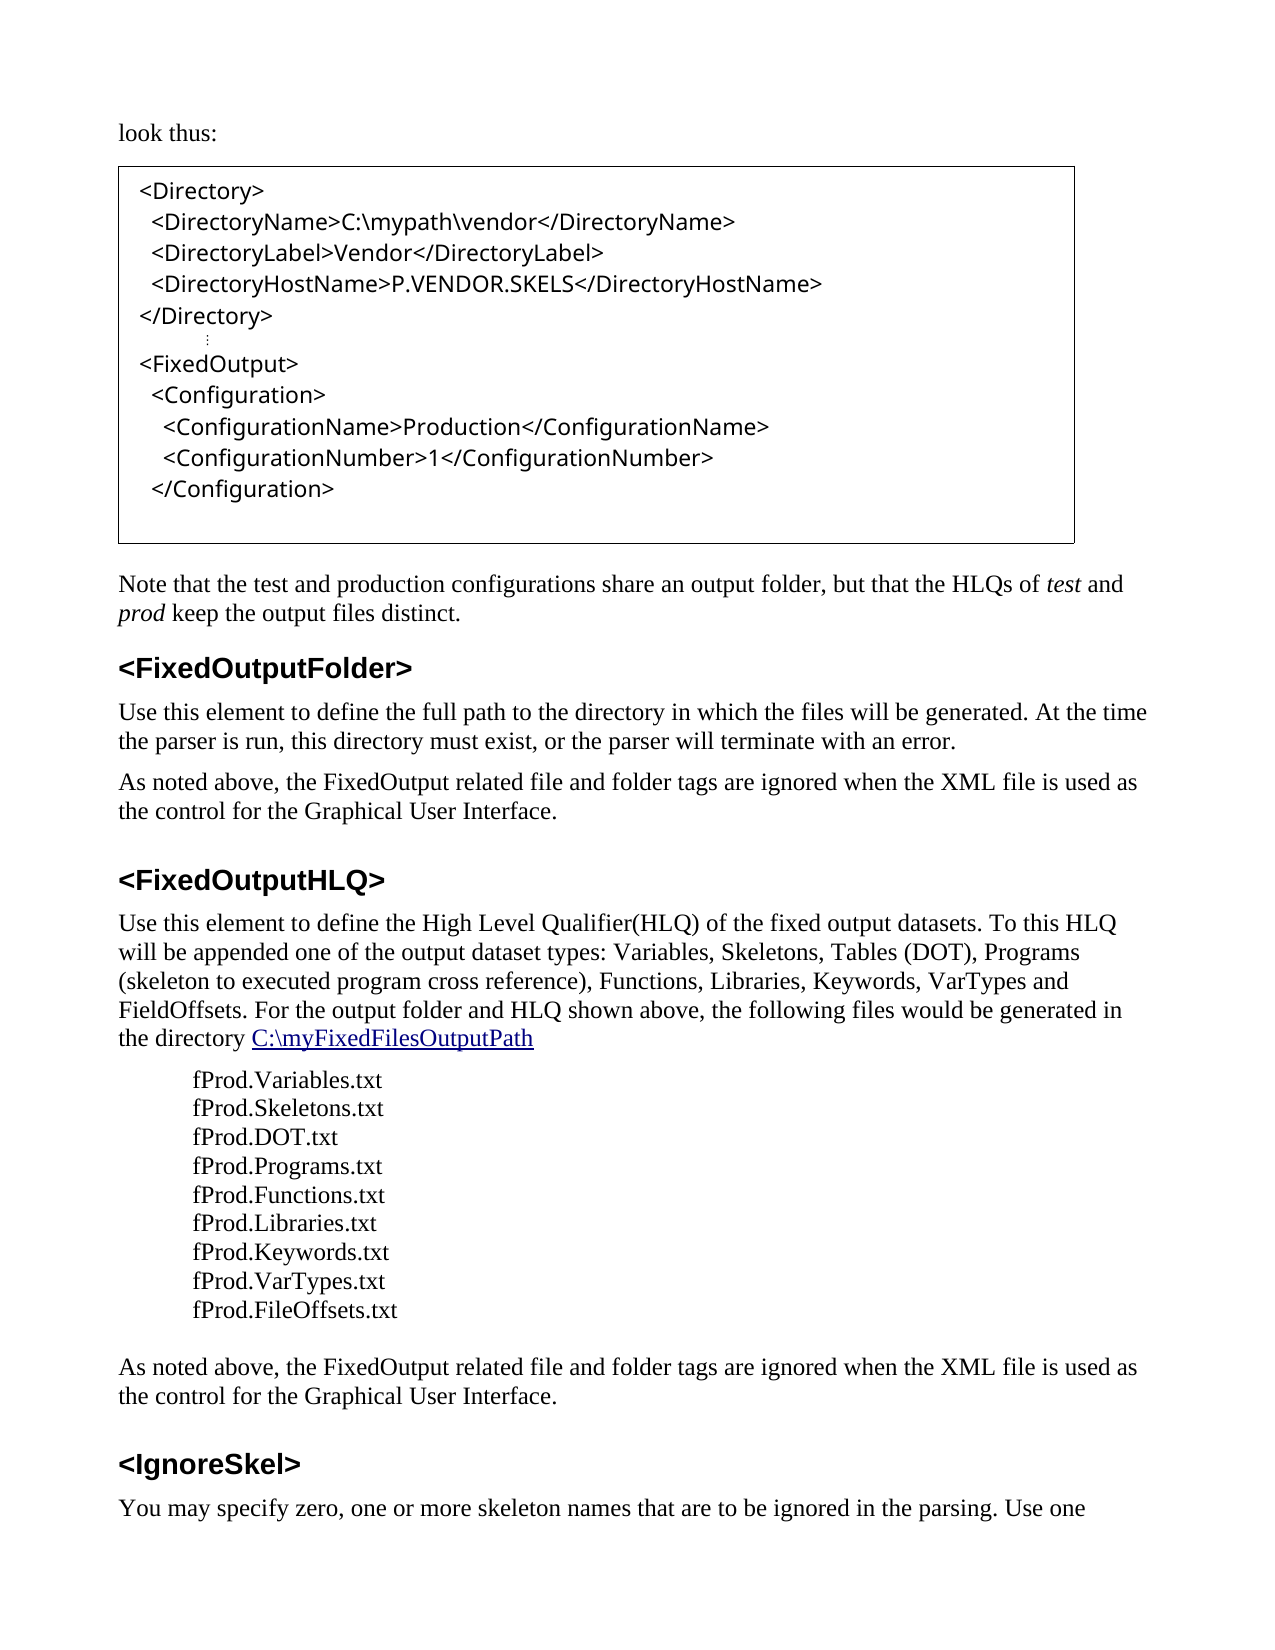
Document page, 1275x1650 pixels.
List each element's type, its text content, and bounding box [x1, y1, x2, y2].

text fProd.DOT.txt [192, 1122, 1157, 1151]
text look thus: [118, 118, 1157, 149]
text Use this element to define the High Level Qualifier(HLQ) of the fixed output datasets. To this HLQ will be appended one of the output dataset types: Variables, Skeletons, Tables (DOT), Programs (skeleton to executed program cross reference), Functions, Libraries, Keywords, VarTypes and FieldOffsets. For the output folder and HLQ shown above, the following files would be generated in the directory C:\myFixedFilesOutputPath [118, 908, 1157, 1052]
text </Configuration> [127, 473, 1065, 504]
text fProd.Variables.txt [192, 1065, 1157, 1093]
text As noted above, the FixedOutput related file and folder tags are ignored when the XML file is used as the control for the Graphical User Interface. [118, 1352, 1157, 1410]
text ⋮ [127, 331, 1065, 348]
text <DirectoryHostName>P.VENDOR.SKELS</DirectoryHostName> [127, 268, 1065, 299]
subtitle <FixedOutputFolder> [118, 651, 1157, 685]
text fProd.Programs.txt [192, 1151, 1157, 1180]
text </Directory> [127, 299, 1065, 331]
text fProd.Keywords.txt [192, 1237, 1157, 1266]
text <DirectoryName>C:\mypath\vendor</DirectoryName> [127, 206, 1065, 237]
text Use this element to define the full path to the directory in which the files will be generated. At the time the parser is run, this directory must exist, or the parser will terminate with an error. [118, 697, 1157, 755]
text fProd.VarTypes.txt [192, 1266, 1157, 1295]
text <ConfigurationNumber>1</ConfigurationNumber> [127, 442, 1065, 473]
text Note that the test and production configurations share an output folder, but that the HLQs of test and prod keep the output files distinct. [118, 569, 1157, 626]
text <ConfigurationName>Production</ConfigurationName> [127, 410, 1065, 442]
text fProd.FileOffsets.txt [192, 1295, 1157, 1323]
text fProd.Skeletons.txt [192, 1093, 1157, 1122]
text You may specify zero, one or more skeleton names that are to be ignored in the parsing. Use one [118, 1493, 1157, 1522]
text fProd.Libraries.txt [192, 1208, 1157, 1237]
subtitle <FixedOutputHLQ> [118, 862, 1157, 896]
subtitle <IgnoreSkel> [118, 1447, 1157, 1481]
text <DirectoryLabel>Vendor</DirectoryLabel> [127, 237, 1065, 268]
text <Directory> [127, 174, 1065, 206]
text As noted above, the FixedOutput related file and folder tags are ignored when the XML file is used as the control for the Graphical User Interface. [118, 767, 1157, 825]
text <FixedOutput> [127, 348, 1065, 379]
text <Configuration> [127, 379, 1065, 410]
text fProd.Functions.txt [192, 1180, 1157, 1208]
